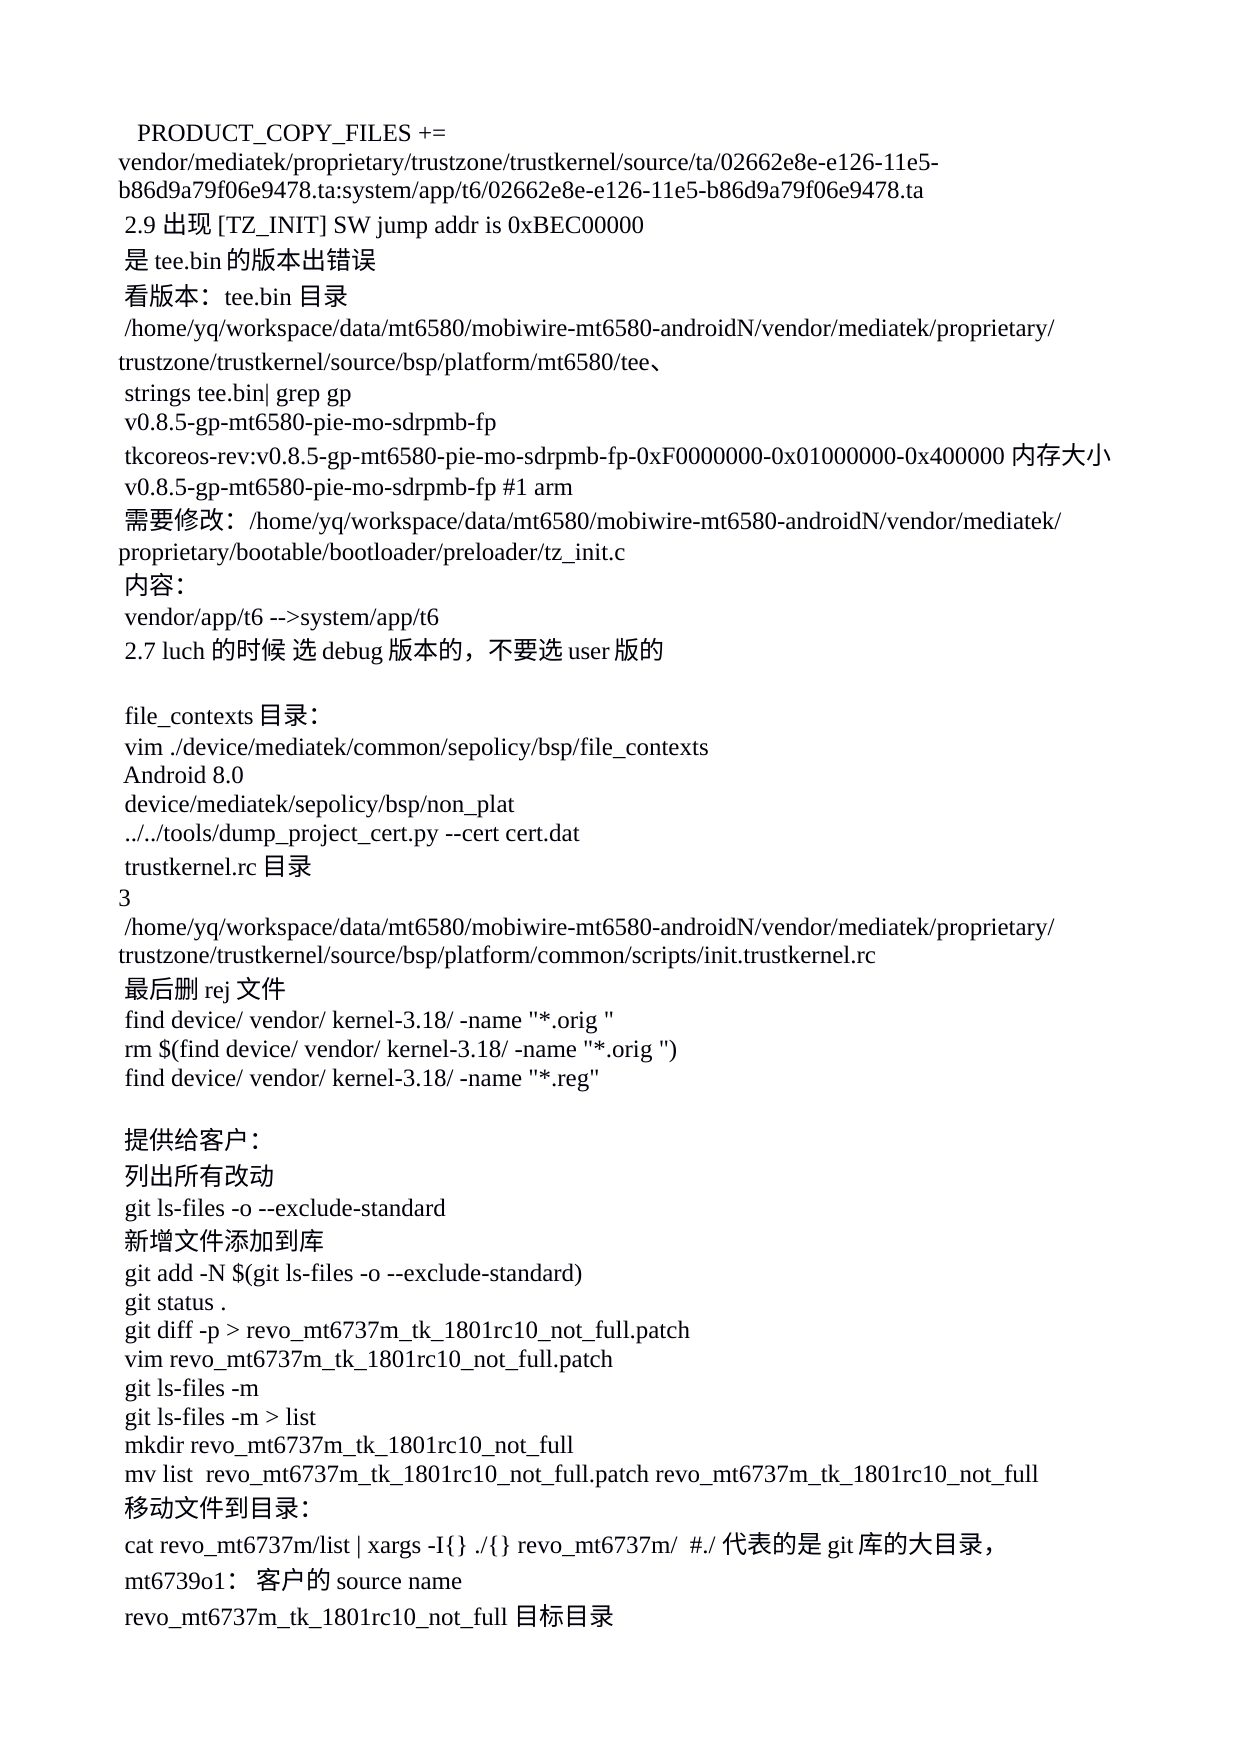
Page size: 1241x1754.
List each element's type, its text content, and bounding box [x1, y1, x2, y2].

text vim revo_mt6737m_tk_1801rc10_not_full.patch [118, 1344, 1122, 1373]
text /home/yq/workspace/data/mt6580/mobiwire-mt6580-androidN/vendor/mediatek/proprietary/trustzone/trustkernel/source/bsp/platform/mt6580/tee、 [118, 313, 1122, 378]
text file_contexts目录： [118, 696, 1122, 732]
text mv list revo_mt6737m_tk_1801rc10_not_full.patch revo_mt6737m_tk_1801rc10_not_full [118, 1459, 1122, 1488]
text git add -N $(git ls-files -o --exclude-standard) [118, 1258, 1122, 1287]
text git ls-files -m > list [118, 1402, 1122, 1431]
text v0.8.5-gp-mt6580-pie-mo-sdrpmb-fp [118, 407, 1122, 436]
text ../../tools/dump_project_cert.py --cert cert.dat [118, 818, 1122, 847]
text 需要修改：/home/yq/workspace/data/mt6580/mobiwire-mt6580-androidN/vendor/mediatek/proprietary/bootable/bootloader/preloader/tz_init.c [118, 501, 1122, 566]
text trustkernel.rc目录 [118, 847, 1122, 883]
text find device/ vendor/ kernel-3.18/ -name "*.reg" [118, 1063, 1122, 1092]
text 提供给客户： [118, 1121, 1122, 1157]
text vendor/app/t6 -->system/app/t6 [118, 602, 1122, 631]
text 3 [118, 883, 1122, 912]
text 最后删rej文件 [118, 969, 1122, 1006]
text 移动文件到目录： [118, 1488, 1122, 1524]
text git diff -p > revo_mt6737m_tk_1801rc10_not_full.patch [118, 1316, 1122, 1344]
text find device/ vendor/ kernel-3.18/ -name "*.orig " [118, 1006, 1122, 1034]
text Android 8.0 [118, 761, 1122, 789]
text 内容： [118, 566, 1122, 602]
text 列出所有改动 [118, 1157, 1122, 1193]
text cat revo_mt6737m/list | xargs -I{} ./{} revo_mt6737m/ #./ 代表的是git库的大目录， [118, 1524, 1122, 1561]
text PRODUCT_COPY_FILES += vendor/mediatek/proprietary/trustzone/trustkernel/source/ta/02662e8e-e126-11e5-b86d9a79f06e9478.ta:system/app/t6/02662e8e-e126-11e5-b86d9a79f06e9478.ta [118, 118, 1122, 204]
text rm $(find device/ vendor/ kernel-3.18/ -name "*.orig ") [118, 1034, 1122, 1063]
text device/mediatek/sepolicy/bsp/non_plat [118, 789, 1122, 818]
text tkcoreos-rev:v0.8.5-gp-mt6580-pie-mo-sdrpmb-fp-0xF0000000-0x01000000-0x400000 内存大小 [118, 436, 1122, 472]
text mkdir revo_mt6737m_tk_1801rc10_not_full [118, 1431, 1122, 1459]
text 新增文件添加到库 [118, 1222, 1122, 1258]
text 2.7 luch 的时候 选debug版本的，不要选user版的 [118, 631, 1122, 667]
text v0.8.5-gp-mt6580-pie-mo-sdrpmb-fp #1 arm [118, 472, 1122, 501]
text git status . [118, 1287, 1122, 1316]
text git ls-files -m [118, 1373, 1122, 1402]
text 看版本：tee.bin 目录 [118, 277, 1122, 313]
text /home/yq/workspace/data/mt6580/mobiwire-mt6580-androidN/vendor/mediatek/proprietary/trustzone/trustkernel/source/bsp/platform/common/scripts/init.trustkernel.rc [118, 912, 1122, 969]
text revo_mt6737m_tk_1801rc10_not_full 目标目录 [118, 1597, 1122, 1633]
text 2.9 出现 [TZ_INIT] SW jump addr is 0xBEC00000 [118, 204, 1122, 241]
text vim ./device/mediatek/common/sepolicy/bsp/file_contexts [118, 732, 1122, 761]
text 是tee.bin的版本出错误 [118, 241, 1122, 277]
text strings tee.bin| grep gp [118, 378, 1122, 407]
text git ls-files -o --exclude-standard [118, 1193, 1122, 1222]
text mt6739o1： 客户的source name [118, 1561, 1122, 1597]
